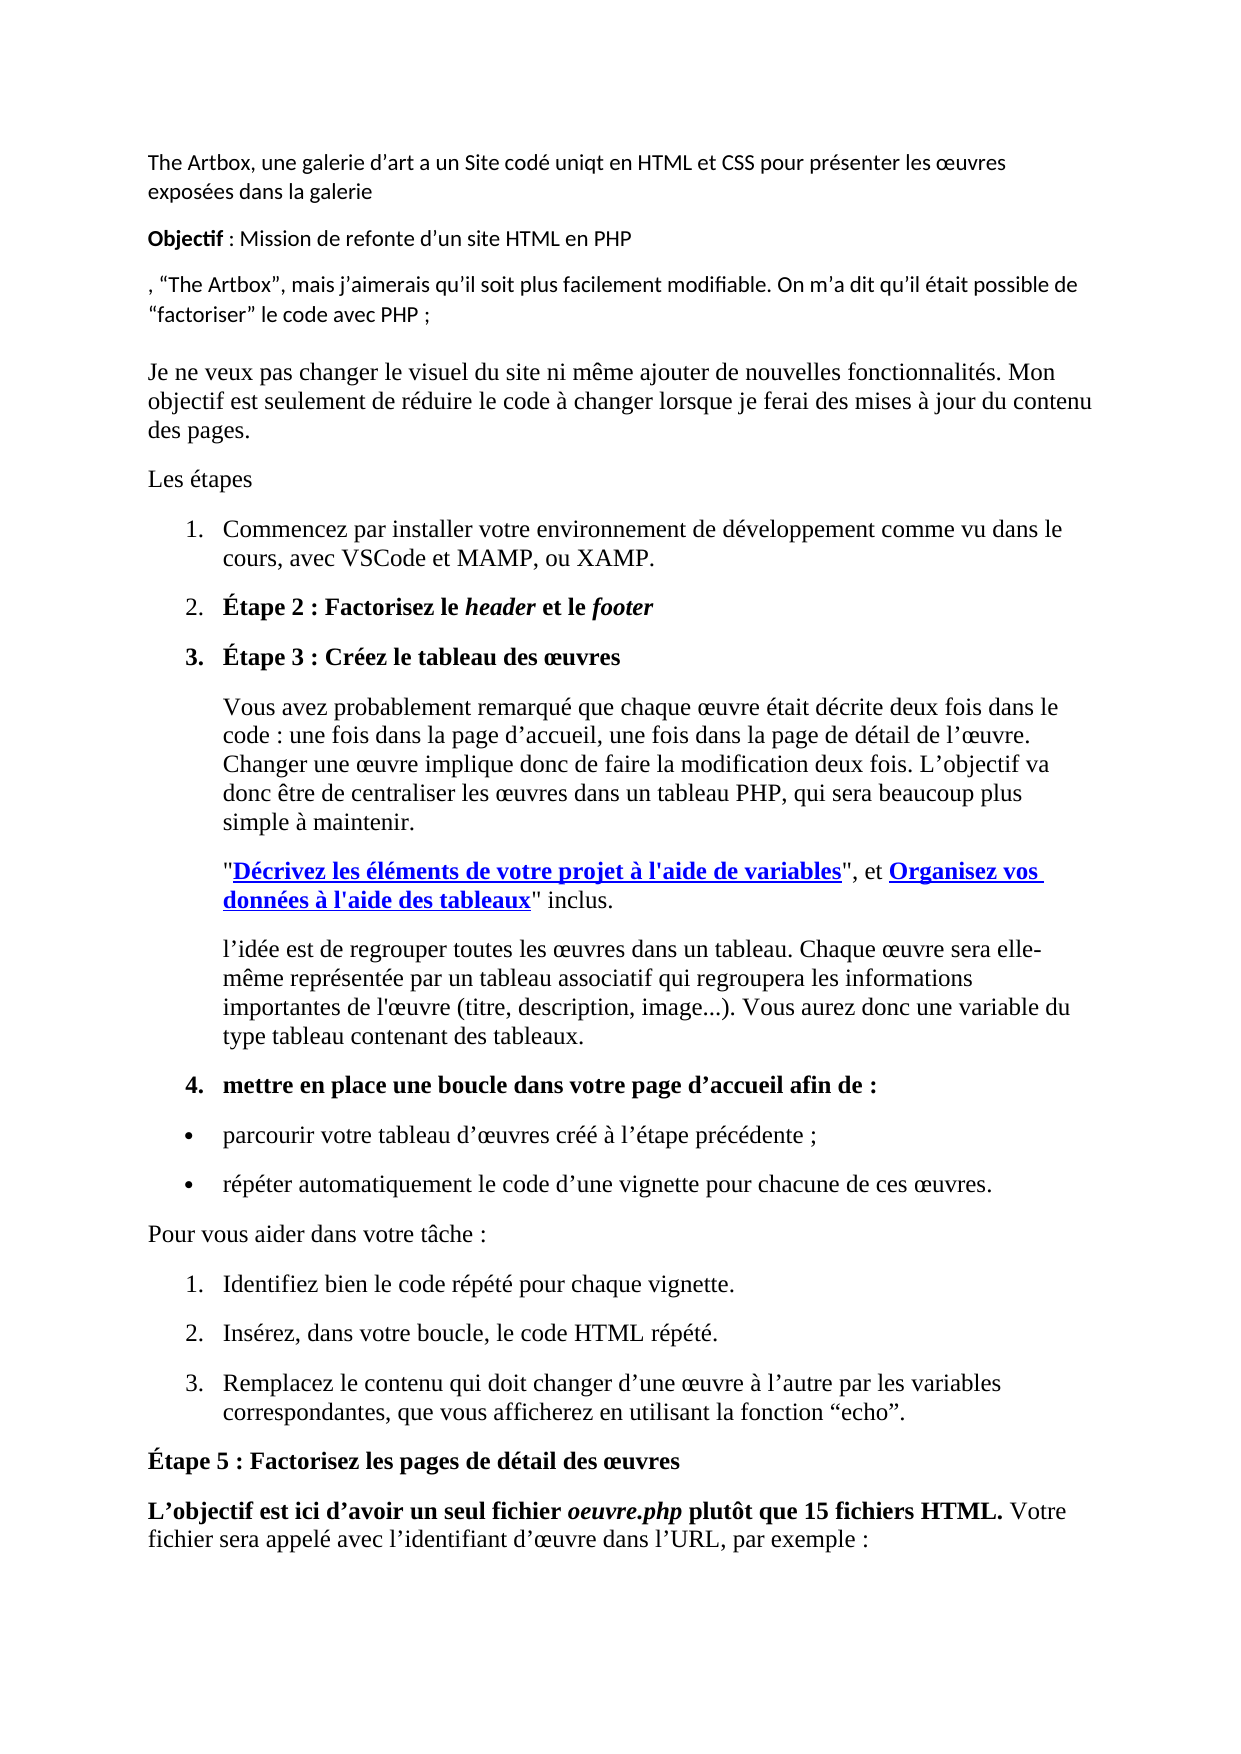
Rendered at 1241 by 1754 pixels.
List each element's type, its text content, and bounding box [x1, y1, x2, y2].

text L’objectif est ici d’avoir un seul fichier oeuvre.php plutôt que 15 fichiers HTML. Votre fichier sera appelé avec l’identifiant d’œuvre dans l’URL, par exemple : [148, 1496, 1093, 1553]
text Je ne veux pas changer le visuel du site ni même ajouter de nouvelles fonctionnalités. Mon objectif est seulement de réduire le code à changer lorsque je ferai des mises à jour du contenu des pages. [148, 357, 1093, 444]
text Vous avez probablement remarqué que chaque œuvre était décrite deux fois dans le code : une fois dans la page d’accueil, une fois dans la page de détail de l’œuvre. Changer une œuvre implique donc de faire la modification deux fois. L’objectif va donc être de centraliser les œuvres dans un tableau PHP, qui sera beaucoup plus simple à maintenir. [223, 692, 1093, 835]
subtitle Étape 5 : Factorisez les pages de détail des œuvres [148, 1446, 1093, 1475]
list Insérez, dans votre boucle, le code HTML répété. [185, 1318, 1093, 1347]
list Identifiez bien le code répété pour chaque vignette. [185, 1269, 1093, 1297]
list Remplacez le contenu qui doit changer d’une œuvre à l’autre par les variables correspondantes, que vous afficherez en utilisant la fonction “echo”. [185, 1368, 1093, 1425]
text , “The Artbox”, mais j’aimerais qu’il soit plus facilement modifiable. On m’a dit qu’il était possible de “factoriser” le code avec PHP ; [148, 271, 1093, 328]
list Commencez par installer votre environnement de développement comme vu dans le cours, avec VSCode et MAMP, ou XAMP. [185, 514, 1093, 572]
text Les étapes [148, 464, 1093, 493]
list répéter automatiquement le code d’une vignette pour chacune de ces œuvres. [185, 1169, 1093, 1198]
text "Décrivez les éléments de votre projet à l'aide de variables", et Organisez vos données à l'aide des tableaux" inclus. [223, 856, 1093, 914]
text Pour vous aider dans votre tâche : [148, 1219, 1093, 1248]
text Objectif : Mission de refonte d’un site HTML en PHP [148, 224, 1093, 252]
list Étape 3 : Créez le tableau des œuvres [185, 642, 1093, 671]
text l’idée est de regrouper toutes les œuvres dans un tableau. Chaque œuvre sera elle-même représentée par un tableau associatif qui regroupera les informations importantes de l'œuvre (titre, description, image...). Vous aurez donc une variable du type tableau contenant des tableaux. [223, 934, 1093, 1049]
list parcourir votre tableau d’œuvres créé à l’étape précédente ; [185, 1120, 1093, 1149]
text The Artbox, une galerie d’art a un Site codé uniqt en HTML et CSS pour présenter les œuvres exposées dans la galerie [148, 148, 1093, 206]
list mettre en place une boucle dans votre page d’accueil afin de : [185, 1070, 1093, 1099]
list Étape 2 : Factorisez le header et le footer [185, 592, 1093, 621]
